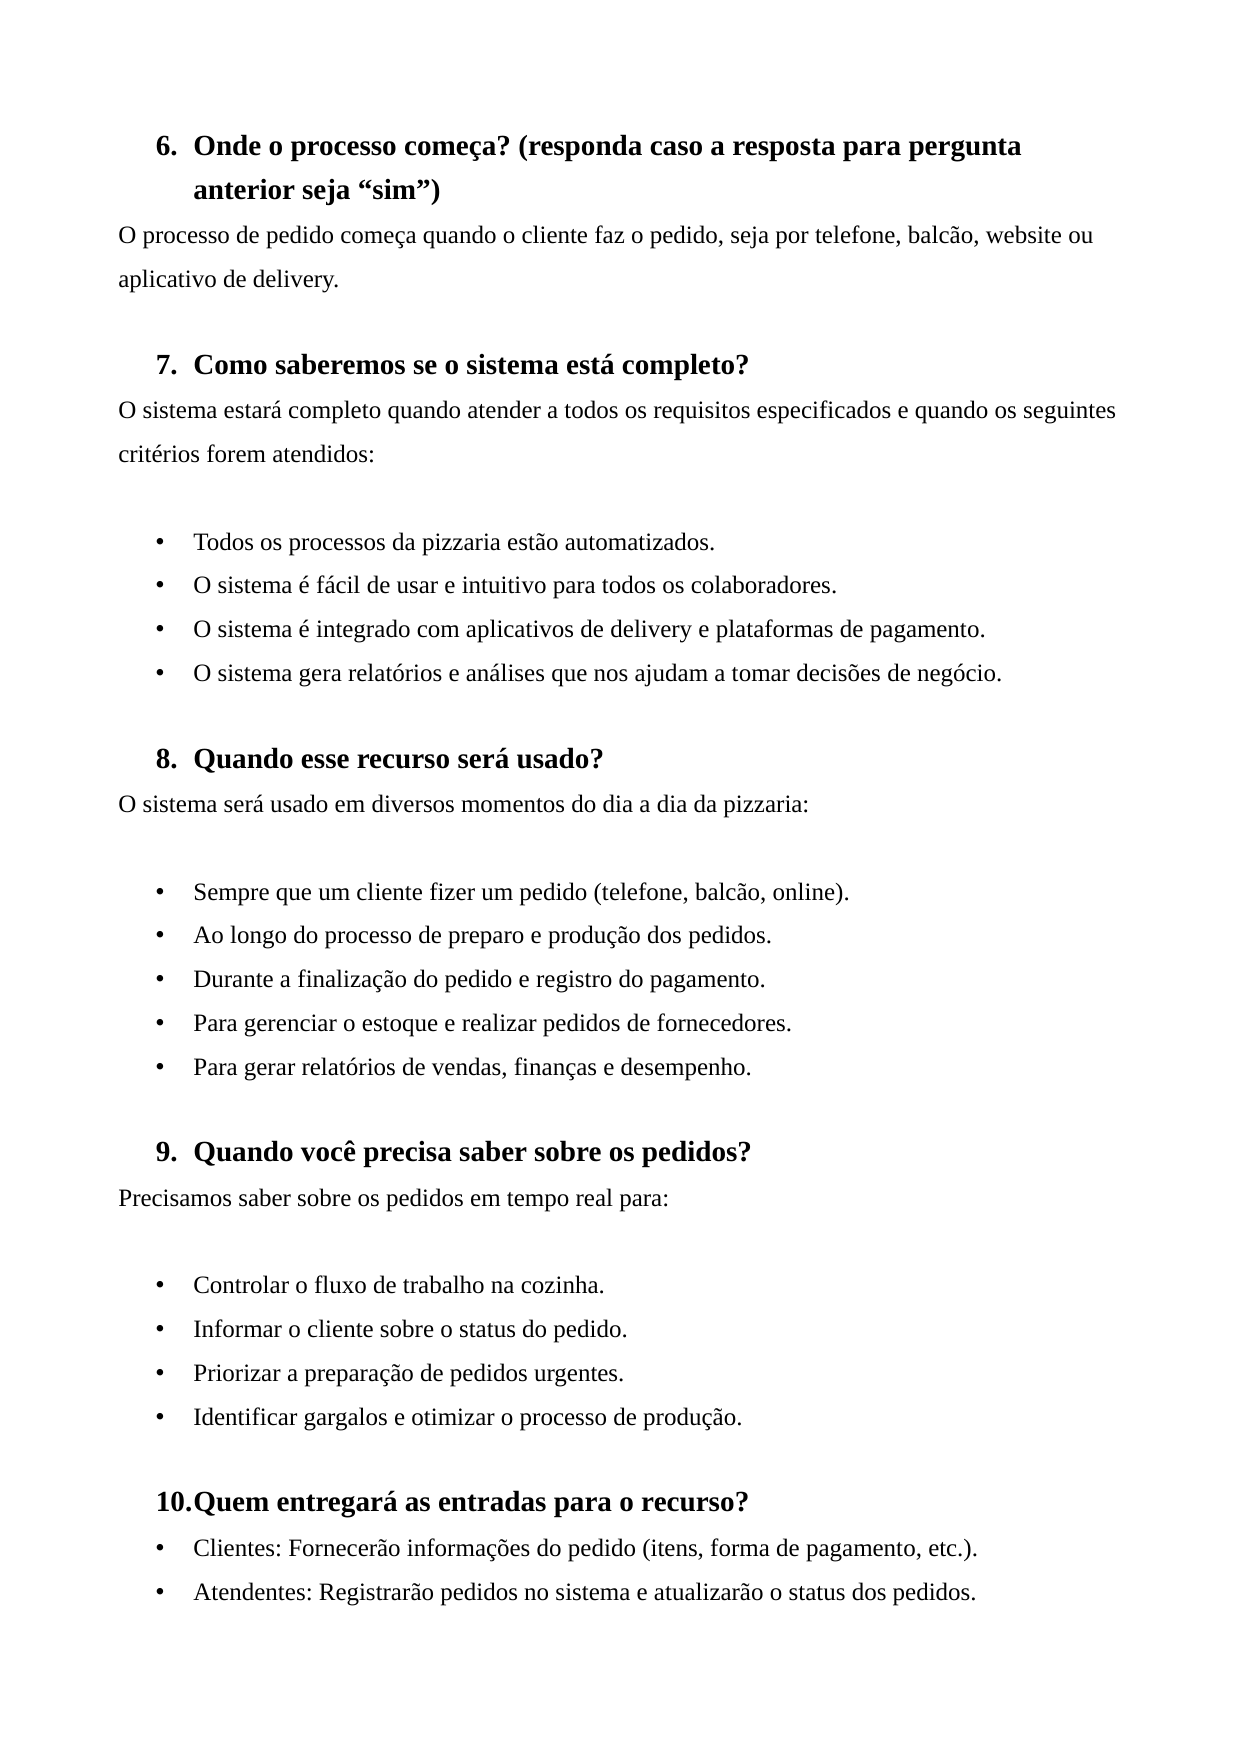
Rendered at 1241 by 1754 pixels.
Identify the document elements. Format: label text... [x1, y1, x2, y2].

text O sistema será usado em diversos momentos do dia a dia da pizzaria: [118, 774, 1122, 818]
list Quem entregará as entradas para o recurso? [156, 1474, 1122, 1518]
list O sistema gera relatórios e análises que nos ajudam a tomar decisões de negócio. [156, 643, 1122, 687]
list Quando você precisa saber sobre os pedidos? [156, 1124, 1122, 1168]
list Para gerenciar o estoque e realizar pedidos de fornecedores. [156, 993, 1122, 1037]
list Quando esse recurso será usado? [156, 731, 1122, 774]
list Identificar gargalos e otimizar o processo de produção. [156, 1387, 1122, 1431]
list Ao longo do processo de preparo e produção dos pedidos. [156, 906, 1122, 949]
list O sistema é integrado com aplicativos de delivery e plataformas de pagamento. [156, 599, 1122, 643]
list Durante a finalização do pedido e registro do pagamento. [156, 949, 1122, 993]
text O sistema estará completo quando atender a todos os requisitos especificados e quando os seguintes critérios forem atendidos: [118, 381, 1122, 468]
list Onde o processo começa? (responda caso a resposta para pergunta anterior seja “sim”) [156, 118, 1122, 206]
list Para gerar relatórios de vendas, finanças e desempenho. [156, 1037, 1122, 1081]
text O processo de pedido começa quando o cliente faz o pedido, seja por telefone, balcão, website ou aplicativo de delivery. [118, 206, 1122, 293]
list Todos os processos da pizzaria estão automatizados. [156, 512, 1122, 556]
list Controlar o fluxo de trabalho na cozinha. [156, 1256, 1122, 1299]
list O sistema é fácil de usar e intuitivo para todos os colaboradores. [156, 556, 1122, 599]
list Clientes: Fornecerão informações do pedido (itens, forma de pagamento, etc.). [156, 1518, 1122, 1562]
list Atendentes: Registrarão pedidos no sistema e atualizarão o status dos pedidos. [156, 1562, 1122, 1606]
list Informar o cliente sobre o status do pedido. [156, 1299, 1122, 1343]
list Priorizar a preparação de pedidos urgentes. [156, 1343, 1122, 1387]
text Precisamos saber sobre os pedidos em tempo real para: [118, 1168, 1122, 1212]
list Sempre que um cliente fizer um pedido (telefone, balcão, online). [156, 862, 1122, 906]
list Como saberemos se o sistema está completo? [156, 337, 1122, 381]
